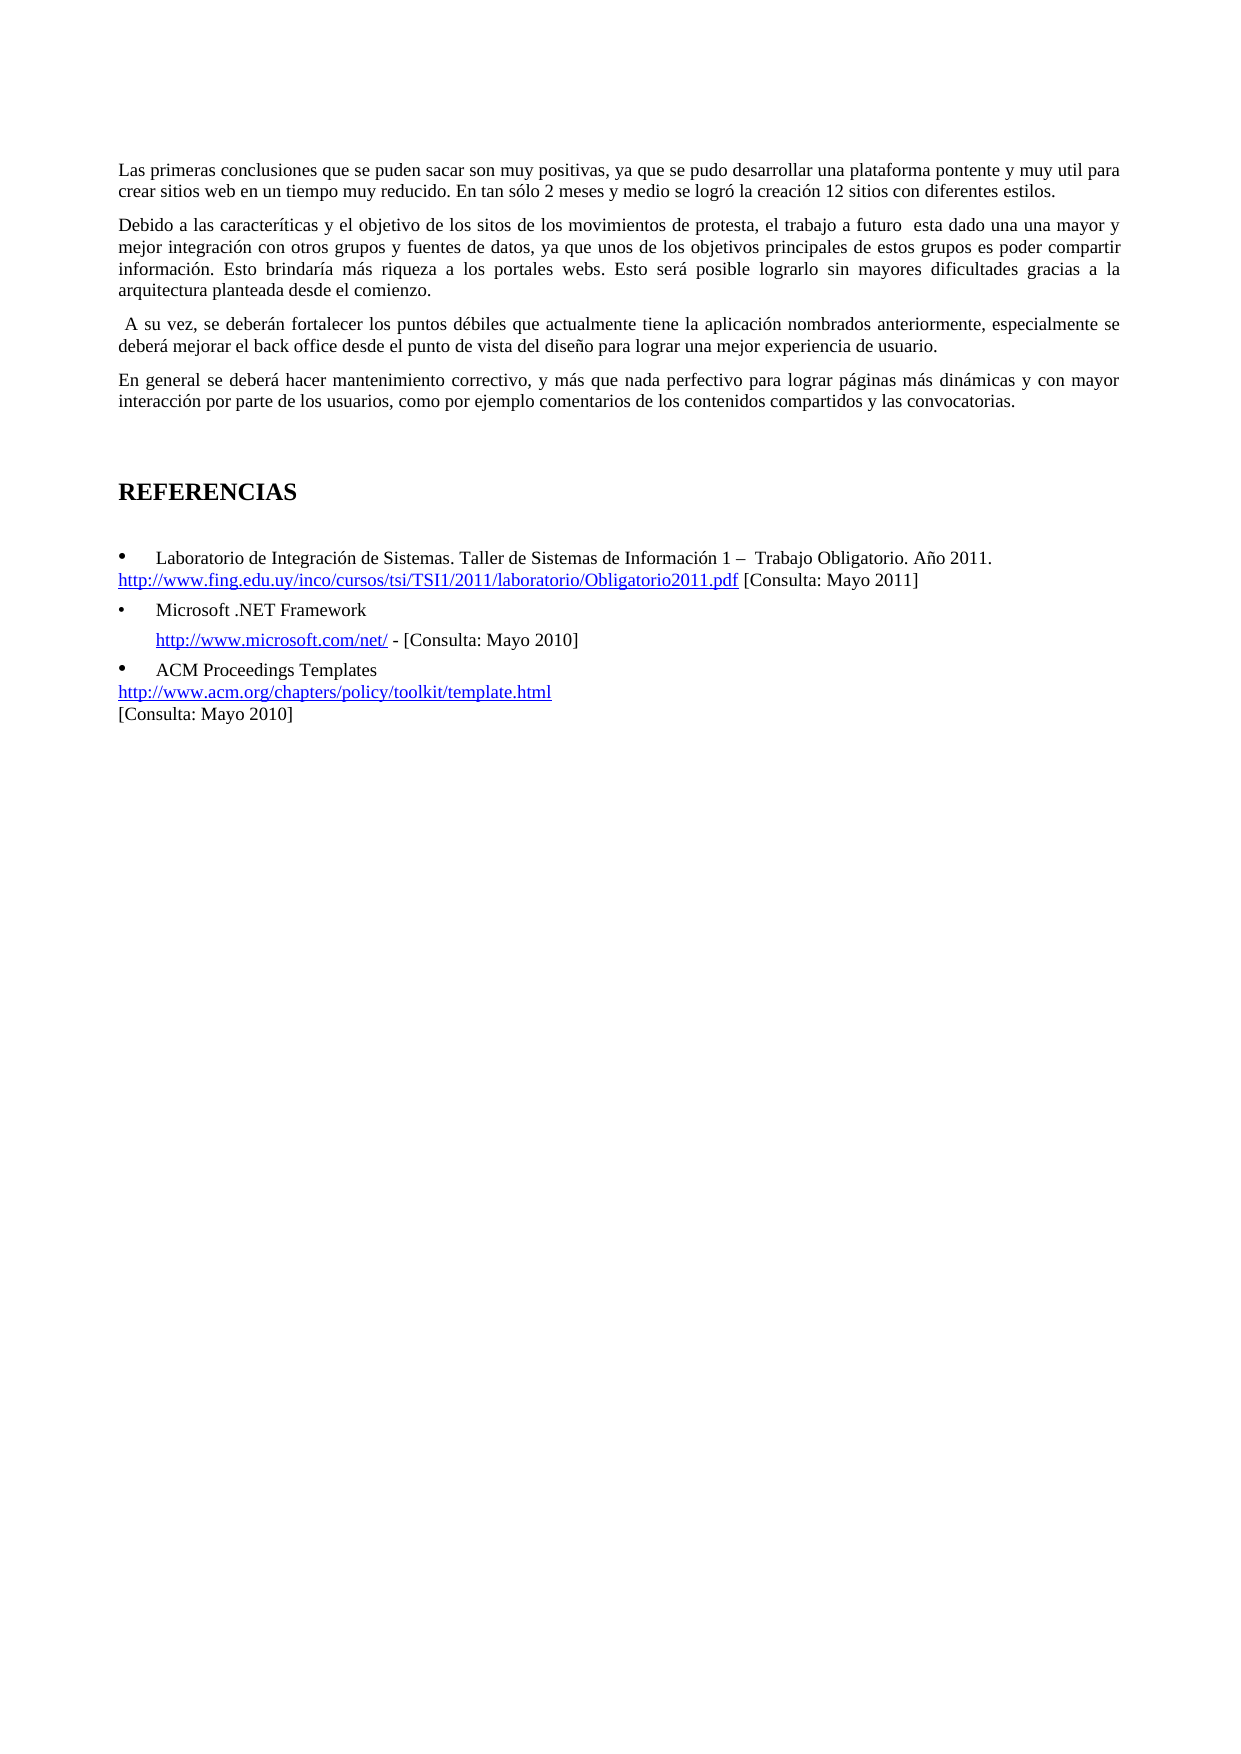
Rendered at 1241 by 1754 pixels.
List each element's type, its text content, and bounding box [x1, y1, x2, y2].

text Debido a las caracteríticas y el objetivo de los sitos de los movimientos de protesta, el trabajo a futuro esta dado una una mayor y mejor integración con otros grupos y fuentes de datos, ya que unos de los objetivos principales de estos grupos es poder compartir información. Esto brindaría más riqueza a los portales webs. Esto será posible lograrlo sin mayores dificultades gracias a la arquitectura planteada desde el comienzo. [118, 214, 1122, 301]
text REFERENCIAS [118, 477, 1122, 506]
list Microsoft .NET Framework [81, 599, 1122, 620]
list ACM Proceedings Templates http://www.acm.org/chapters/policy/toolkit/template.html [Consulta: Mayo 2010] [81, 659, 1122, 724]
list Laboratorio de Integración de Sistemas. Taller de Sistemas de Información 1 – Trabajo Obligatorio. Año 2011. http://www.fing.edu.uy/inco/cursos/tsi/TSI1/2011/laboratorio/Obligatorio2011.pdf [Consulta: Mayo 2011] [81, 547, 1122, 591]
text En general se deberá hacer mantenimiento correctivo, y más que nada perfectivo para lograr páginas más dinámicas y con mayor interacción por parte de los usuarios, como por ejemplo comentarios de los contenidos compartidos y las convocatorias. [118, 369, 1122, 412]
text http://www.microsoft.com/net/ - [Consulta: Mayo 2010] [156, 629, 1122, 650]
text A su vez, se deberán fortalecer los puntos débiles que actualmente tiene la aplicación nombrados anteriormente, especialmente se deberá mejorar el back office desde el punto de vista del diseño para lograr una mejor experiencia de usuario. [118, 313, 1122, 356]
text Las primeras conclusiones que se puden sacar son muy positivas, ya que se pudo desarrollar una plataforma pontente y muy util para crear sitios web en un tiempo muy reducido. En tan sólo 2 meses y medio se logró la creación 12 sitios con diferentes estilos. [118, 159, 1122, 202]
